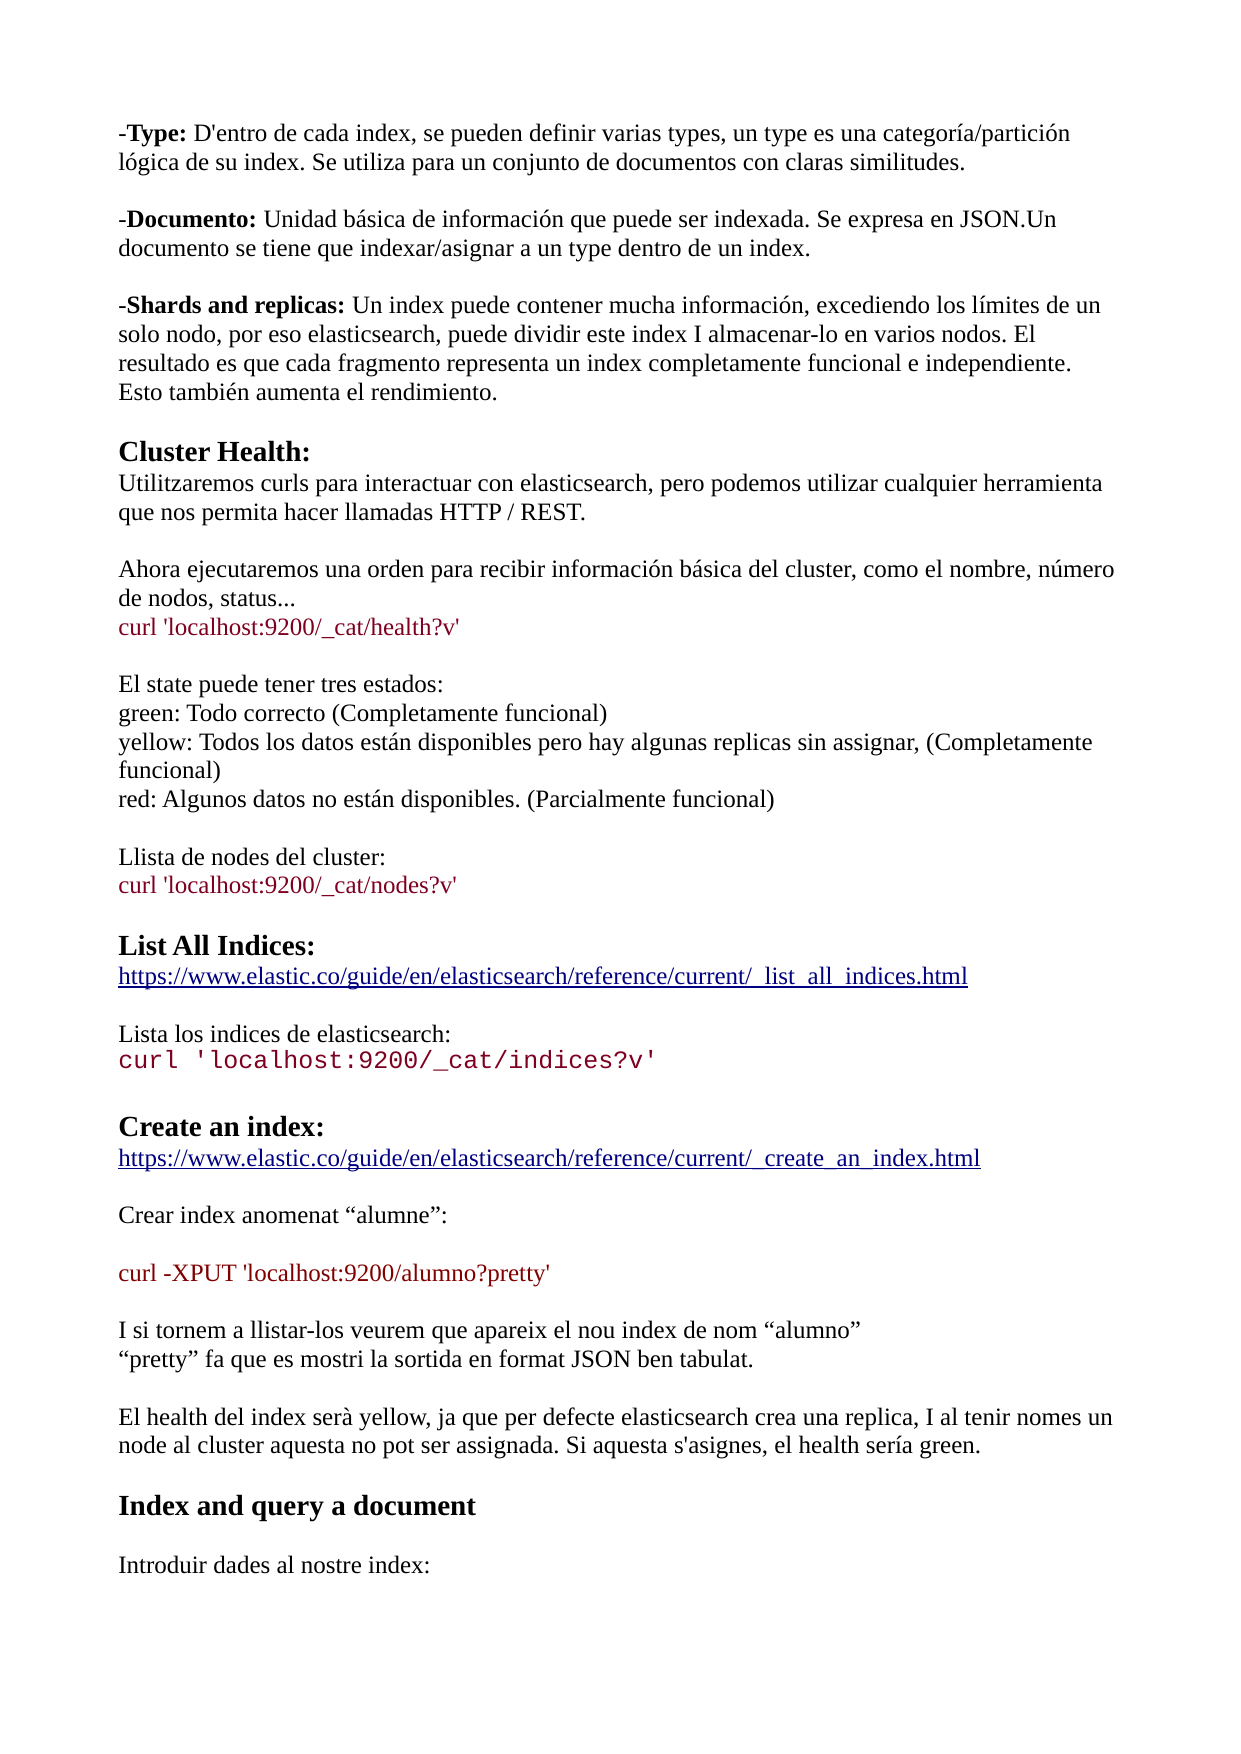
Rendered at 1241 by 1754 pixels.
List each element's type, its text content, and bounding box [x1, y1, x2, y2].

text red: Algunos datos no están disponibles. (Parcialmente funcional) [118, 784, 1122, 813]
text curl 'localhost:9200/_cat/health?v' [118, 612, 1122, 640]
text Index and query a document [118, 1488, 1122, 1522]
text https://www.elastic.co/guide/en/elasticsearch/reference/current/_create_an_index.html [118, 1143, 1122, 1172]
text yellow: Todos los datos están disponibles pero hay algunas replicas sin assignar, (Completamente funcional) [118, 727, 1122, 784]
text Create an index: [118, 1109, 1122, 1143]
text https://www.elastic.co/guide/en/elasticsearch/reference/current/_list_all_indices.html [118, 961, 1122, 990]
text curl 'localhost:9200/_cat/indices?v' [118, 1048, 1122, 1076]
text Utilitzaremos curls para interactuar con elasticsearch, pero podemos utilizar cualquier herramienta que nos permita hacer llamadas HTTP / REST. [118, 468, 1122, 525]
text Crear index anomenat “alumne”: [118, 1201, 1122, 1229]
text I si tornem a llistar-los veurem que apareix el nou index de nom “alumno” [118, 1316, 1122, 1344]
text curl -XPUT 'localhost:9200/alumno?pretty' [118, 1258, 1122, 1287]
text curl 'localhost:9200/_cat/nodes?v' [118, 870, 1122, 899]
text Esto también aumenta el rendimiento. [118, 377, 1122, 406]
text Llista de nodes del cluster: [118, 842, 1122, 870]
text El health del index serà yellow, ja que per defecte elasticsearch crea una replica, I al tenir nomes un node al cluster aquesta no pot ser assignada. Si aquesta s'asignes, el health sería green. [118, 1402, 1122, 1459]
text -Type: D'entro de cada index, se pueden definir varias types, un type es una categoría/partición lógica de su index. Se utiliza para un conjunto de documentos con claras similitudes. [118, 118, 1122, 176]
text -Shards and replicas: Un index puede contener mucha información, excediendo los límites de un solo nodo, por eso elasticsearch, puede dividir este index I almacenar-lo en varios nodos. El resultado es que cada fragmento representa un index completamente funcional e independiente. [118, 291, 1122, 377]
text Lista los indices de elasticsearch: [118, 1019, 1122, 1048]
text Ahora ejecutaremos una orden para recibir información básica del cluster, como el nombre, número de nodos, status... [118, 554, 1122, 612]
text List All Indices: [118, 928, 1122, 961]
text “pretty” fa que es mostri la sortida en format JSON ben tabulat. [118, 1344, 1122, 1373]
text Cluster Health: [118, 434, 1122, 468]
text green: Todo correcto (Completamente funcional) [118, 698, 1122, 727]
text El state puede tener tres estados: [118, 669, 1122, 698]
text -Documento: Unidad básica de información que puede ser indexada. Se expresa en JSON.Un documento se tiene que indexar/asignar a un type dentro de un index. [118, 204, 1122, 262]
text Introduir dades al nostre index: [118, 1550, 1122, 1579]
